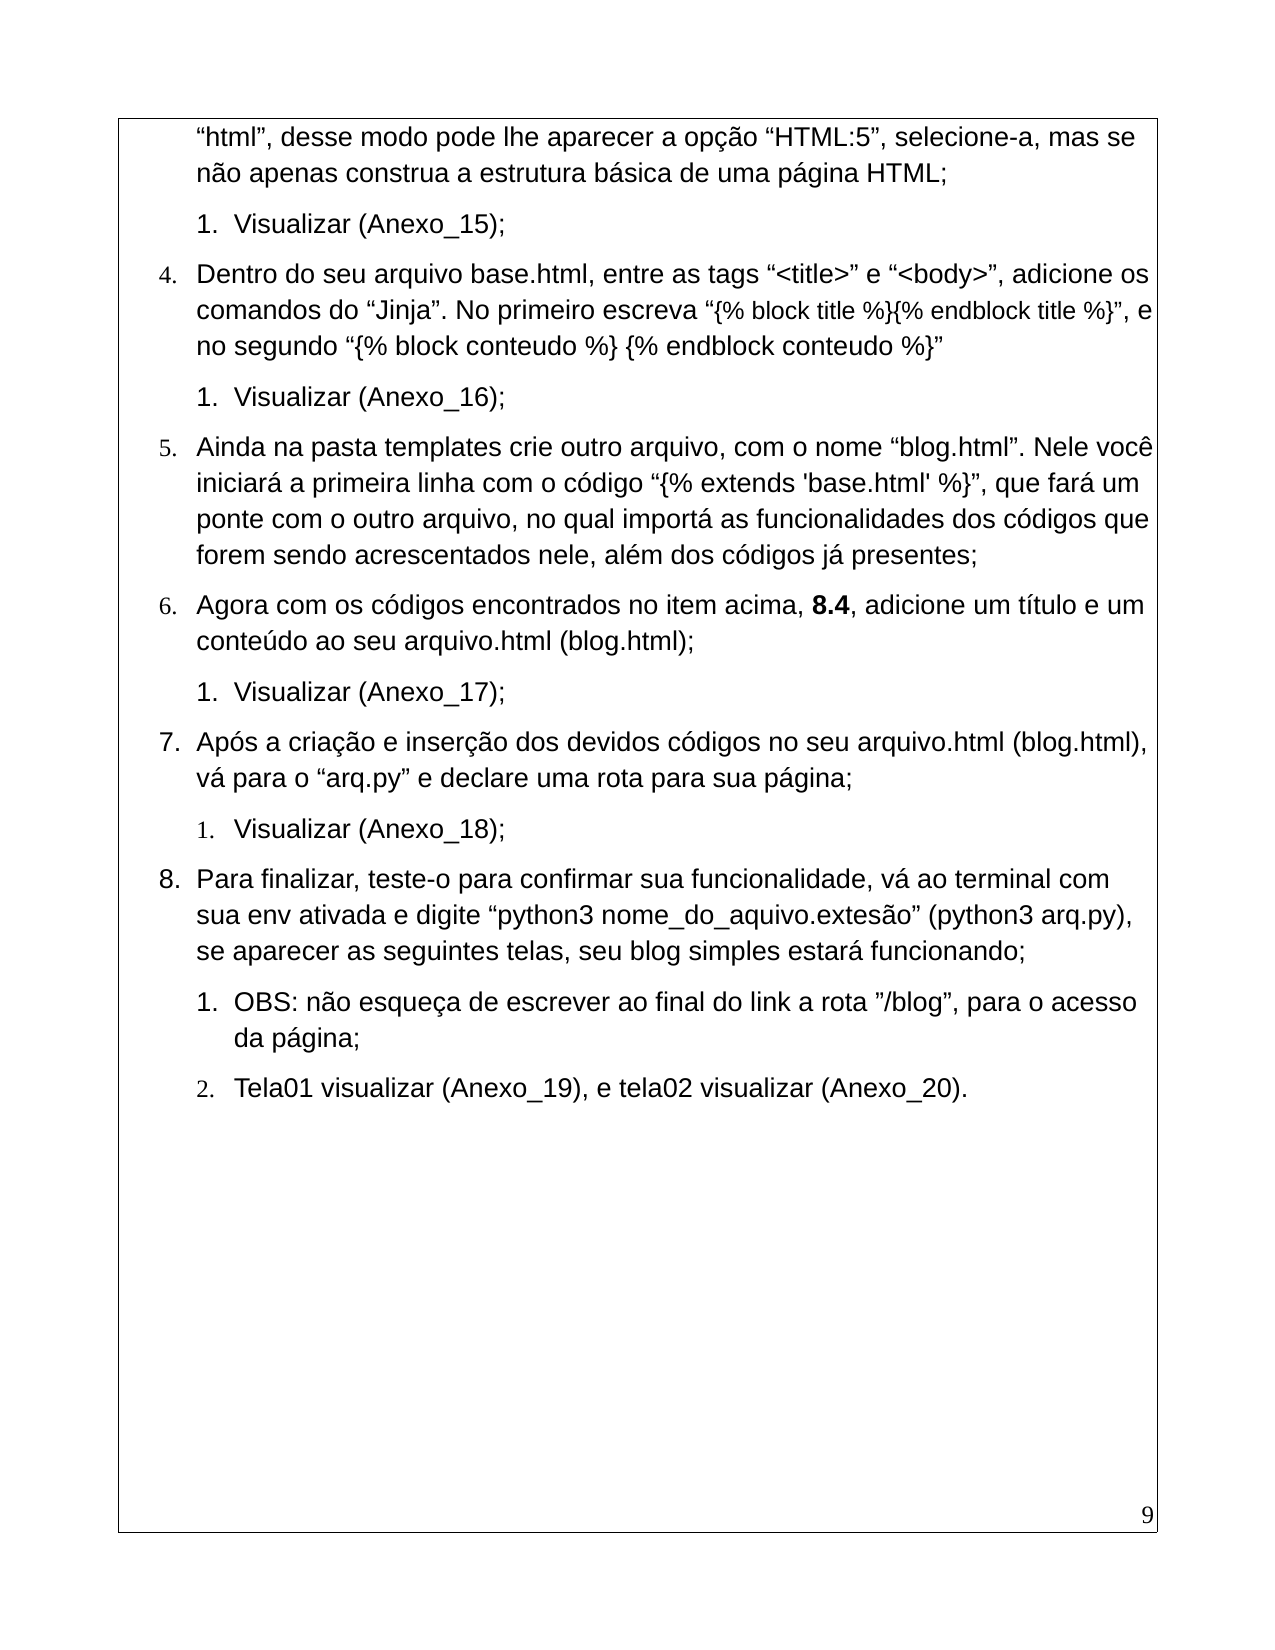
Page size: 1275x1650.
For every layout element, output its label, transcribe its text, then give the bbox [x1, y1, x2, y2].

list Visualizar (Anexo_16); [196, 381, 1154, 412]
list Após a criação e inserção dos devidos códigos no seu arquivo.html (blog.html), vá para o “arq.py” e declare uma rota para sua página; [159, 726, 1154, 793]
list Visualizar (Anexo_18); [196, 813, 1154, 844]
list Visualizar (Anexo_15); [196, 208, 1154, 239]
list Ainda na pasta templates crie outro arquivo, com o nome “blog.html”. Nele você iniciará a primeira linha com o código “{% extends 'base.html' %}”, que fará um ponte com o outro arquivo, no qual importá as funcionalidades dos códigos que forem sendo acrescentados nele, além dos códigos já presentes; [159, 431, 1154, 570]
list “html”, desse modo pode lhe aparecer a opção “HTML:5”, selecione-a, mas se não apenas construa a estrutura básica de uma página HTML; [159, 121, 1154, 188]
list OBS: não esqueça de escrever ao final do link a rota ”/blog”, para o acesso da página; [196, 986, 1154, 1053]
list Agora com os códigos encontrados no item acima, 8.4, adicione um título e um conteúdo ao seu arquivo.html (blog.html); [159, 589, 1154, 657]
list Para finalizar, teste-o para confirmar sua funcionalidade, vá ao terminal com sua env ativada e digite “python3 nome_do_aquivo.extesão” (python3 arq.py), se aparecer as seguintes telas, seu blog simples estará funcionando; [159, 863, 1154, 966]
list Visualizar (Anexo_17); [196, 676, 1154, 707]
list Dentro do seu arquivo base.html, entre as tags “<title>” e “<body>”, adicione os comandos do “Jinja”. No primeiro escreva “{% block title %}{% endblock title %}”, e no segundo “{% block conteudo %} {% endblock conteudo %}” [159, 258, 1154, 361]
list Tela01 visualizar (Anexo_19), e tela02 visualizar (Anexo_20). [196, 1072, 1154, 1103]
